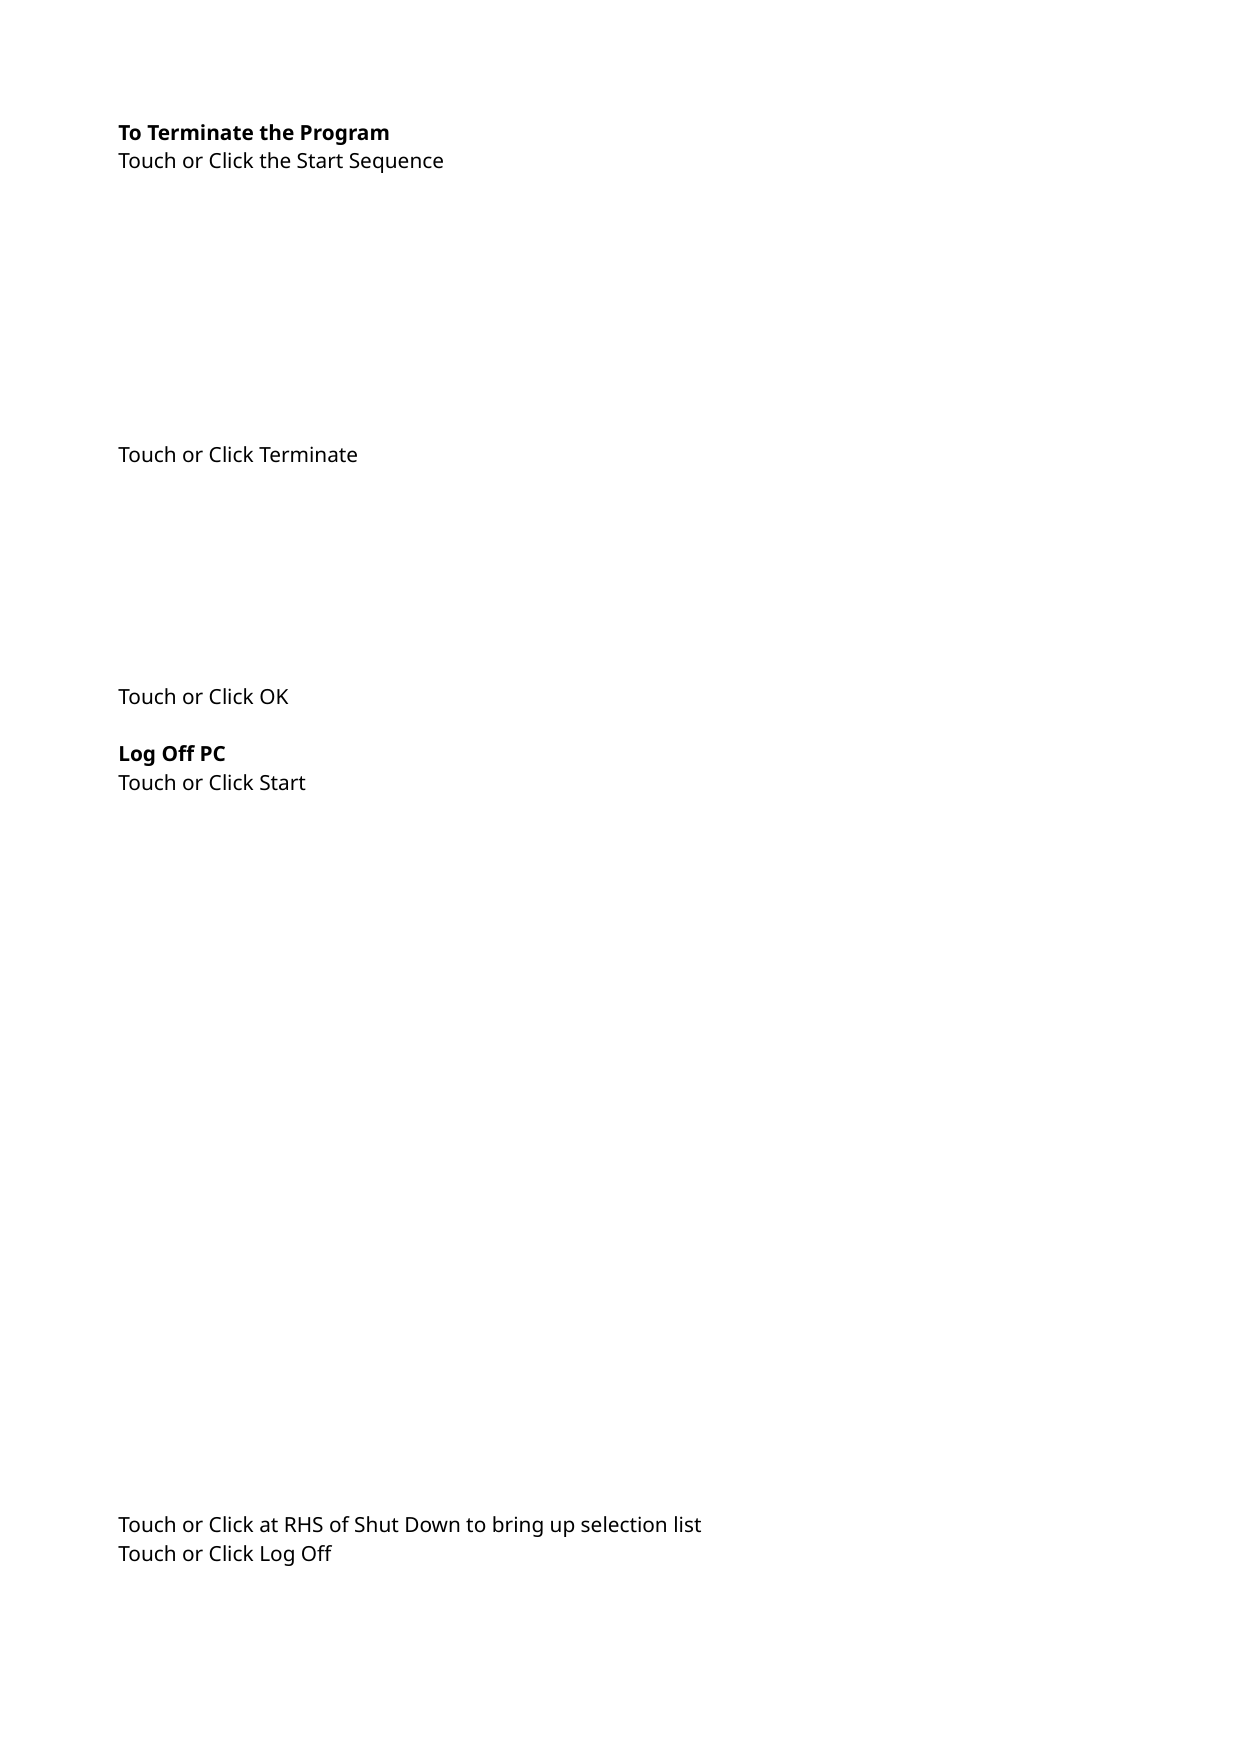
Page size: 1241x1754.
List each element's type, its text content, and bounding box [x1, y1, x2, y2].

text To Terminate the Program [118, 118, 1122, 147]
text Touch or Click OK [118, 468, 1122, 711]
text Touch or Click at RHS of Shut Down to bring up selection list [118, 796, 1122, 1539]
text Touch or Click Log Off [118, 1539, 1122, 1567]
text Touch or Click Terminate [118, 175, 1122, 468]
text Touch or Click the Start Sequence [118, 147, 1122, 175]
text Log Off PC [118, 739, 1122, 768]
text Touch or Click Start [118, 768, 1122, 796]
